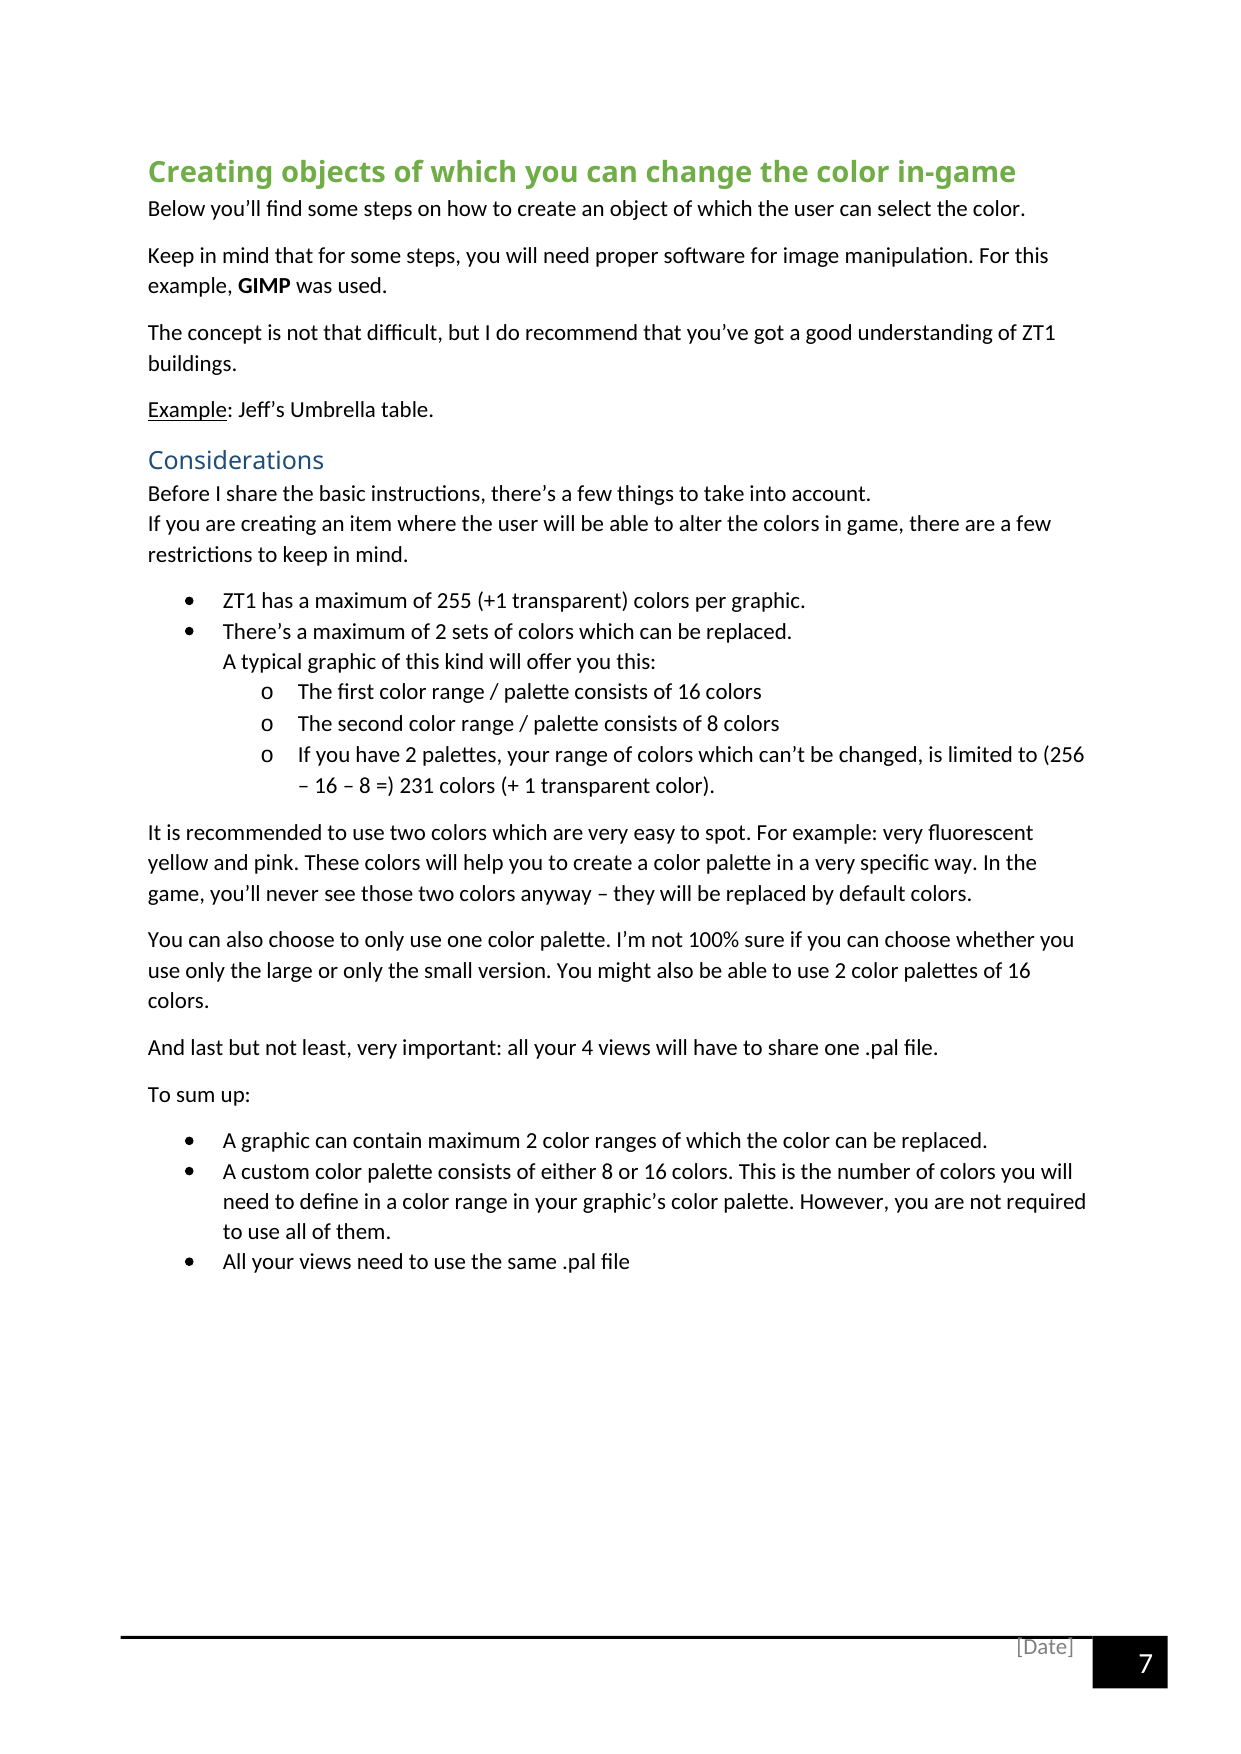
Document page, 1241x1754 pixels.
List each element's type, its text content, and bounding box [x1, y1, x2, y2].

list ZT1 has a maximum of 255 (+1 transparent) colors per graphic. [185, 587, 1093, 614]
text Keep in mind that for some steps, you will need proper software for image manipulation. For this example, GIMP was used. [148, 241, 1093, 300]
text You can also choose to only use one color palette. I’m not 100% sure if you can choose whether you use only the large or only the small version. You might also be able to use 2 color palettes of 16 colors. [148, 926, 1093, 1014]
text Below you’ll find some steps on how to create an object of which the user can select the color. [148, 194, 1093, 223]
text Example: Jeff’s Umbrella table. [148, 396, 1093, 424]
list All your views need to use the same .pal file [185, 1247, 1093, 1276]
subtitle Creating objects of which you can change the color in-game [148, 152, 1093, 191]
list The first color range / palette consists of 16 colors [260, 677, 1093, 706]
list If you have 2 palettes, your range of colors which can’t be changed, is limited to (256 – 16 – 8 =) 231 colors (+ 1 transparent color). [260, 740, 1093, 799]
text And last but not least, very important: all your 4 views will have to share one .pal file. [148, 1033, 1093, 1061]
list The second color range / palette consists of 8 colors [260, 709, 1093, 738]
list A custom color palette consists of either 8 or 16 colors. This is the number of colors you will need to define in a color range in your graphic’s color palette. However, you are not required to use all of them. [185, 1157, 1093, 1245]
text To sum up: [148, 1080, 1093, 1108]
text The concept is not that difficult, but I do recommend that you’ve got a good understanding of ZT1 buildings. [148, 318, 1093, 377]
list There’s a maximum of 2 sets of colors which can be replaced. A typical graphic of this kind will offer you this: [185, 617, 1093, 675]
list A graphic can contain maximum 2 color ranges of which the color can be replaced. [185, 1127, 1093, 1155]
subtitle Considerations [148, 442, 1093, 477]
text It is recommended to use two colors which are very easy to spot. For example: very fluorescent yellow and pink. These colors will help you to create a color palette in a very specific way. In the game, you’ll never see those two colors anyway – they will be replaced by default colors. [148, 818, 1093, 907]
text Before I share the basic instructions, there’s a few things to take into account. If you are creating an item where the user will be able to alter the colors in game, there are a few restrictions to keep in mind. [148, 479, 1093, 568]
